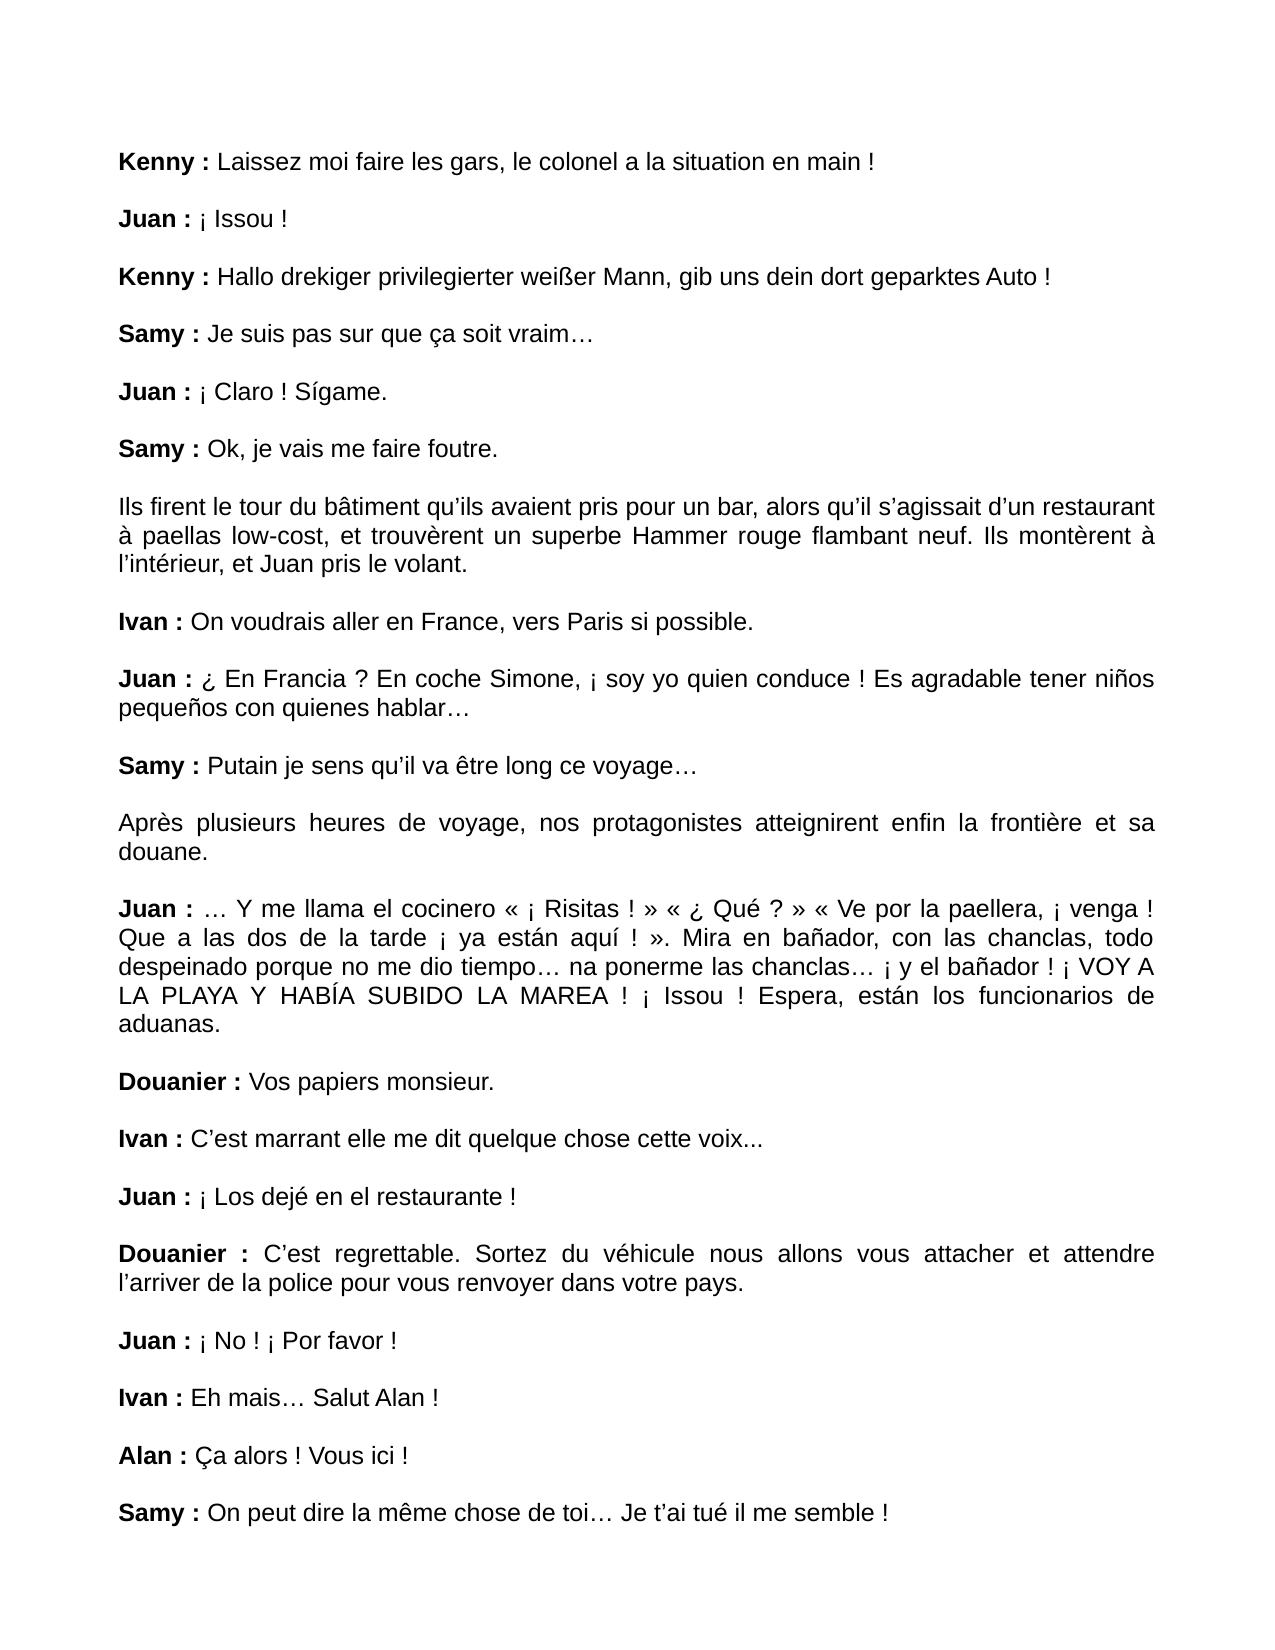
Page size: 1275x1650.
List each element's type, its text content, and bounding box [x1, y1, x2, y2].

text Douanier : Vos papiers monsieur. [118, 1067, 1157, 1096]
text Ivan : Eh mais… Salut Alan ! [118, 1383, 1157, 1412]
text Samy : On peut dire la même chose de toi… Je t’ai tué il me semble ! [118, 1498, 1157, 1527]
text Kenny : Hallo drekiger privilegierter weißer Mann, gib uns dein dort geparktes Auto ! [118, 262, 1157, 291]
text Ivan : C’est marrant elle me dit quelque chose cette voix... [118, 1124, 1157, 1153]
text Juan : ¿ En Francia ? En coche Simone, ¡ soy yo quien conduce ! Es agradable tener niños pequeños con quienes hablar… [118, 664, 1157, 722]
text Alan : Ça alors ! Vous ici ! [118, 1441, 1157, 1469]
text Ivan : On voudrais aller en France, vers Paris si possible. [118, 607, 1157, 636]
text Kenny : Laissez moi faire les gars, le colonel a la situation en main ! [118, 147, 1157, 176]
text Juan : ¡ Issou ! [118, 204, 1157, 233]
text Juan : ¡ No ! ¡ Por favor ! [118, 1326, 1157, 1354]
text Samy : Putain je sens qu’il va être long ce voyage… [118, 751, 1157, 779]
text Samy : Je suis pas sur que ça soit vraim… [118, 319, 1157, 348]
text Douanier : C’est regrettable. Sortez du véhicule nous allons vous attacher et attendre l’arriver de la police pour vous renvoyer dans votre pays. [118, 1239, 1157, 1297]
text Après plusieurs heures de voyage, nos protagonistes atteignirent enfin la frontière et sa douane. [118, 808, 1157, 866]
text Ils firent le tour du bâtiment qu’ils avaient pris pour un bar, alors qu’il s’agissait d’un restaurant à paellas low-cost, et trouvèrent un superbe Hammer rouge flambant neuf. Ils montèrent à l’intérieur, et Juan pris le volant. [118, 492, 1157, 578]
text Juan : ¡ Claro ! Sígame. [118, 377, 1157, 406]
text Samy : Ok, je vais me faire foutre. [118, 434, 1157, 463]
text Juan : … Y me llama el cocinero « ¡ Risitas ! » « ¿ Qué ? » « Ve por la paellera, ¡ venga ! Que a las dos de la tarde ¡ ya están aquí ! ». Mira en bañador, con las chanclas, todo despeinado porque no me dio tiempo… na ponerme las chanclas… ¡ y el bañador ! ¡ VOY A LA PLAYA Y HABÍA SUBIDO LA MAREA ! ¡ Issou ! Espera, están los funcionarios de aduanas. [118, 894, 1157, 1038]
text Juan : ¡ Los dejé en el restaurante ! [118, 1182, 1157, 1211]
